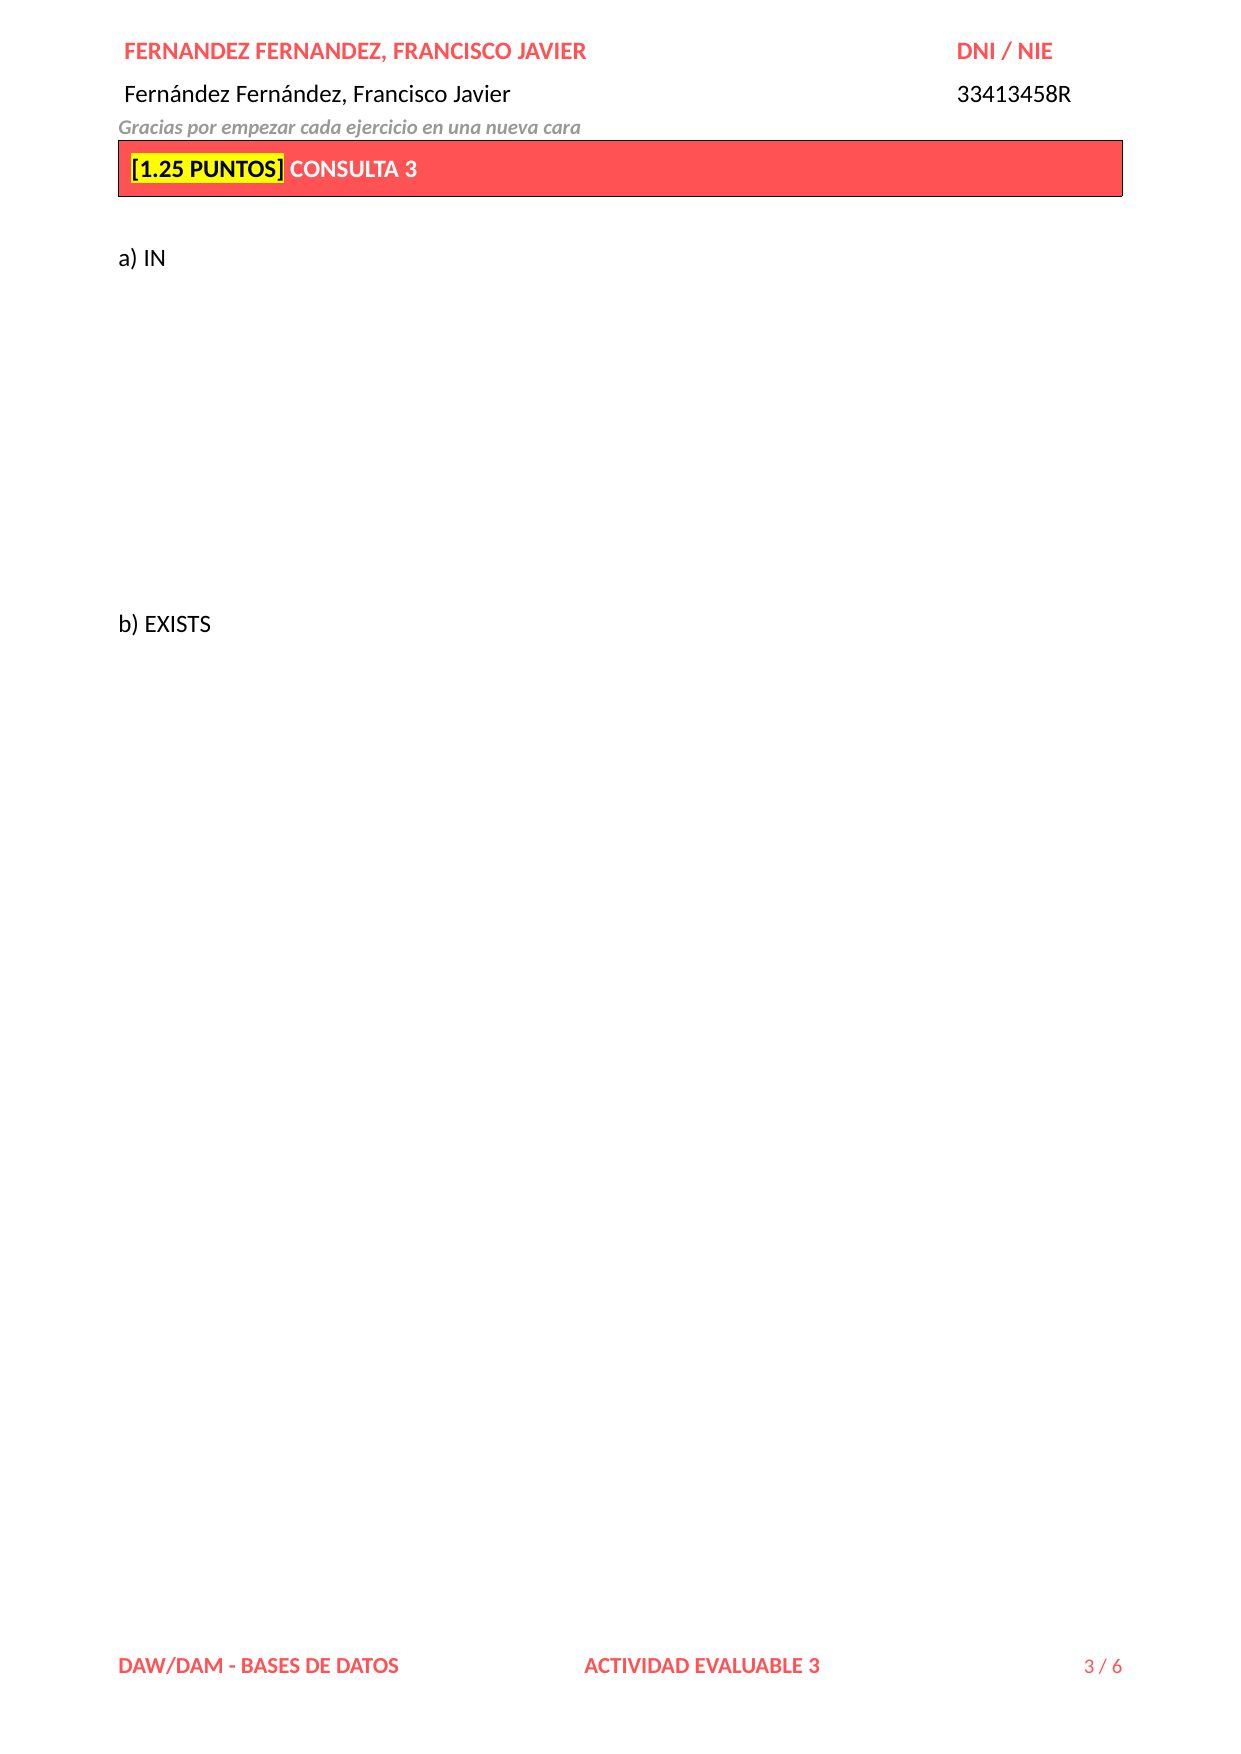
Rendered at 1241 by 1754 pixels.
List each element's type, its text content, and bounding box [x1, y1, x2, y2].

text b) EXISTS [118, 608, 1122, 639]
text [1.25 puntoS] CONSULTA 3 [119, 141, 1122, 196]
text a) IN [118, 242, 1122, 272]
